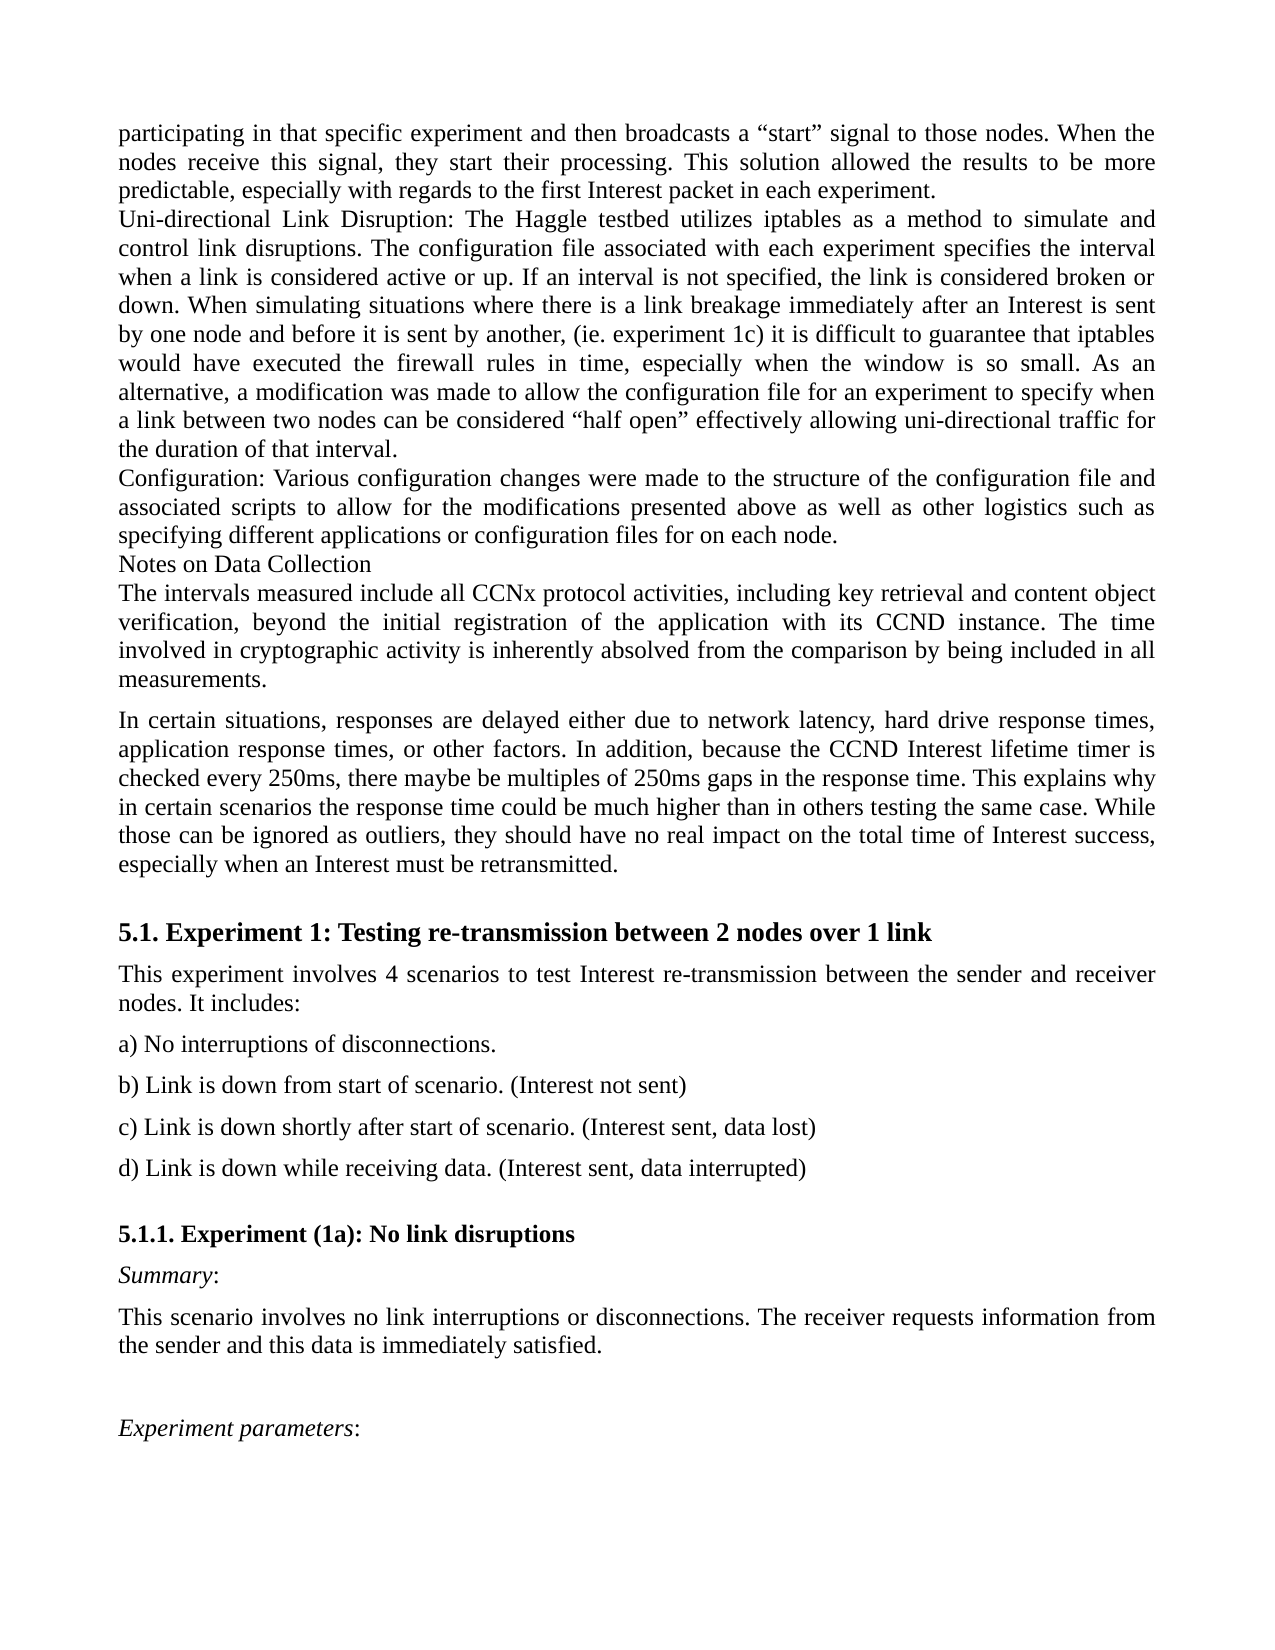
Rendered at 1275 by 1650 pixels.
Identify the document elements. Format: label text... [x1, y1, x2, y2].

text d) Link is down while receiving data. (Interest sent, data interrupted) [118, 1153, 1157, 1182]
text In certain situations, responses are delayed either due to network latency, hard drive response times, application response times, or other factors. In addition, because the CCND Interest lifetime timer is checked every 250ms, there maybe be multiples of 250ms gaps in the response time. This explains why in certain scenarios the response time could be much higher than in others testing the same case. While those can be ignored as outliers, they should have no real impact on the total time of Interest success, especially when an Interest must be retransmitted. [118, 706, 1157, 878]
subtitle 5.1. Experiment 1: Testing re-transmission between 2 nodes over 1 link [118, 916, 1157, 947]
text Notes on Data Collection [118, 549, 1157, 578]
text Uni-directional Link Disruption: The Haggle testbed utilizes iptables as a method to simulate and control link disruptions. The configuration file associated with each experiment specifies the interval when a link is considered active or up. If an interval is not specified, the link is considered broken or down. When simulating situations where there is a link breakage immediately after an Interest is sent by one node and before it is sent by another, (ie. experiment 1c) it is difficult to guarantee that iptables would have executed the firewall rules in time, especially when the window is so small. As an alternative, a modification was made to allow the configuration file for an experiment to specify when a link between two nodes can be considered “half open” effectively allowing uni-directional traffic for the duration of that interval. [118, 204, 1157, 463]
subtitle 5.1.1. Experiment (1a): No link disruptions [118, 1219, 1157, 1248]
text The intervals measured include all CCNx protocol activities, including key retrieval and content object verification, beyond the initial registration of the application with its CCND instance. The time involved in cryptographic activity is inherently absolved from the comparison by being included in all measurements. [118, 578, 1157, 693]
text This scenario involves no link interruptions or disconnections. The receiver requests information from the sender and this data is immediately satisfied. [118, 1302, 1157, 1359]
text b) Link is down from start of scenario. (Interest not sent) [118, 1071, 1157, 1099]
text participating in that specific experiment and then broadcasts a “start” signal to those nodes. When the nodes receive this signal, they start their processing. This solution allowed the results to be more predictable, especially with regards to the first Interest packet in each experiment. [118, 118, 1157, 204]
text c) Link is down shortly after start of scenario. (Interest sent, data lost) [118, 1112, 1157, 1141]
text Experiment parameters: [118, 1413, 1157, 1442]
text Summary: [118, 1261, 1157, 1289]
text This experiment involves 4 scenarios to test Interest re-transmission between the sender and receiver nodes. It includes: [118, 959, 1157, 1017]
text Configuration: Various configuration changes were made to the structure of the configuration file and associated scripts to allow for the modifications presented above as well as other logistics such as specifying different applications or configuration files for on each node. [118, 463, 1157, 549]
text a) No interruptions of disconnections. [118, 1029, 1157, 1058]
